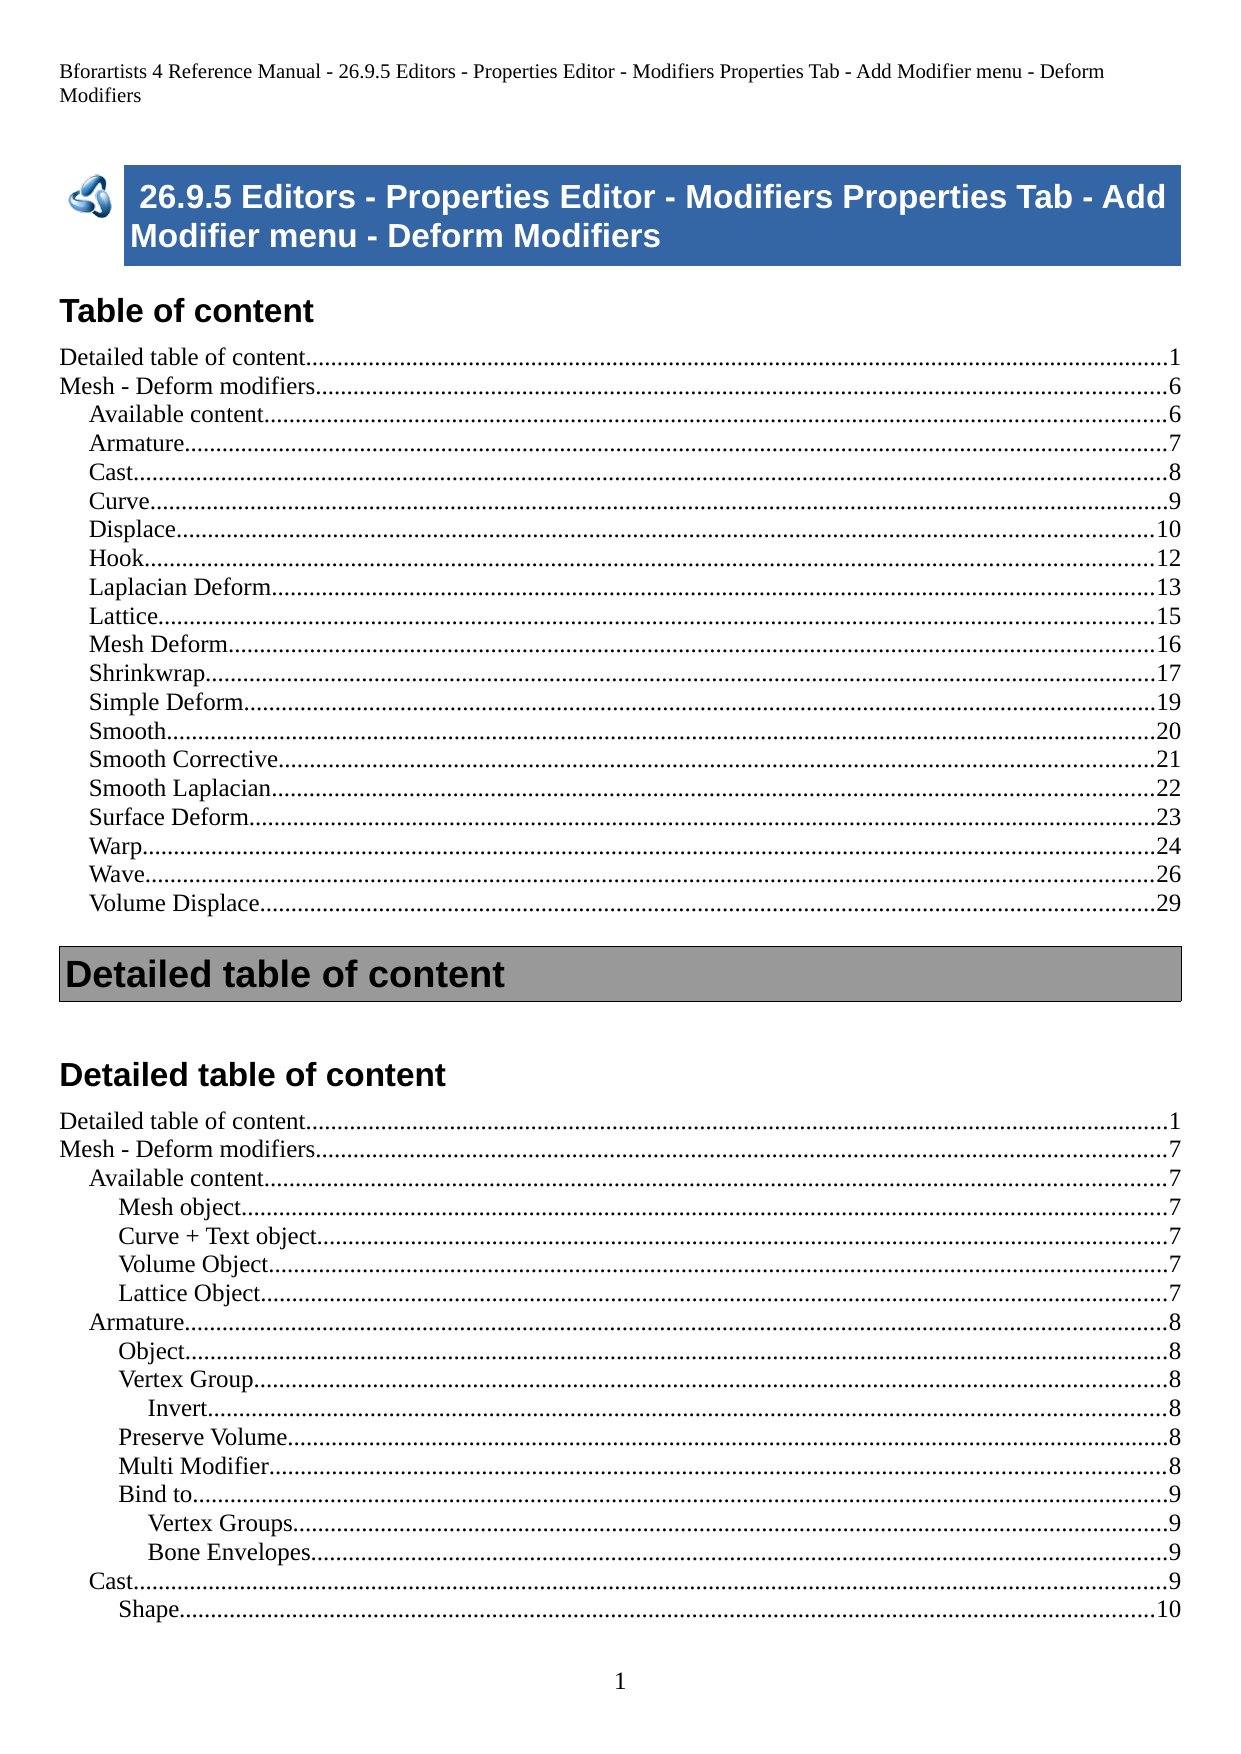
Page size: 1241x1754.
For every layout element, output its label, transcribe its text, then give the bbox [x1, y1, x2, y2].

picture [65, 171, 114, 221]
table_header Detailed table of content [60, 947, 1181, 1001]
text Armature 8 [88, 1307, 1181, 1336]
text Surface Deform 23 [88, 802, 1181, 831]
text Invert 8 [147, 1393, 1181, 1422]
table_header [59, 165, 124, 266]
text Bone Envelopes 9 [147, 1537, 1181, 1566]
text Available content 6 [88, 399, 1181, 428]
subtitle Detailed table of content [59, 1055, 1181, 1093]
text Curve 9 [88, 486, 1181, 514]
text Warp 24 [88, 831, 1181, 859]
text Mesh - Deform modifiers 7 [59, 1134, 1181, 1163]
text Smooth Corrective 21 [88, 744, 1181, 773]
text Mesh - Deform modifiers 6 [59, 371, 1181, 399]
text Multi Modifier 8 [118, 1451, 1181, 1479]
text Mesh Deform 16 [88, 629, 1181, 658]
text Mesh object 7 [118, 1192, 1181, 1221]
text Lattice 15 [88, 601, 1181, 629]
text Cast 9 [88, 1566, 1181, 1594]
text Lattice Object 7 [118, 1278, 1181, 1307]
text Laplacian Deform 13 [88, 572, 1181, 601]
text Armature 7 [88, 428, 1181, 457]
table_header 26.9.5 Editors - Properties Editor - Modifiers Properties Tab - Add Modifier menu - Deform Modifiers [124, 165, 1181, 266]
text Displace 10 [88, 514, 1181, 543]
text Detailed table of content 1 [59, 342, 1181, 371]
text Available content 7 [88, 1163, 1181, 1192]
text Smooth Laplacian 22 [88, 773, 1181, 802]
text Curve + Text object 7 [118, 1221, 1181, 1249]
text Vertex Groups 9 [147, 1508, 1181, 1537]
text Simple Deform 19 [88, 687, 1181, 716]
text Shrinkwrap 17 [88, 658, 1181, 687]
text Hook 12 [88, 543, 1181, 572]
text Preserve Volume 8 [118, 1422, 1181, 1451]
text Vertex Group 8 [118, 1364, 1181, 1393]
subtitle Table of content [59, 291, 1181, 329]
text Volume Displace 29 [88, 888, 1181, 917]
text Wave 26 [88, 859, 1181, 888]
text Detailed table of content 1 [59, 1106, 1181, 1134]
text Bind to 9 [118, 1479, 1181, 1508]
text Smooth 20 [88, 716, 1181, 744]
text Cast 8 [88, 457, 1181, 486]
text Shape 10 [118, 1594, 1181, 1623]
text Volume Object 7 [118, 1249, 1181, 1278]
text Object 8 [118, 1336, 1181, 1364]
